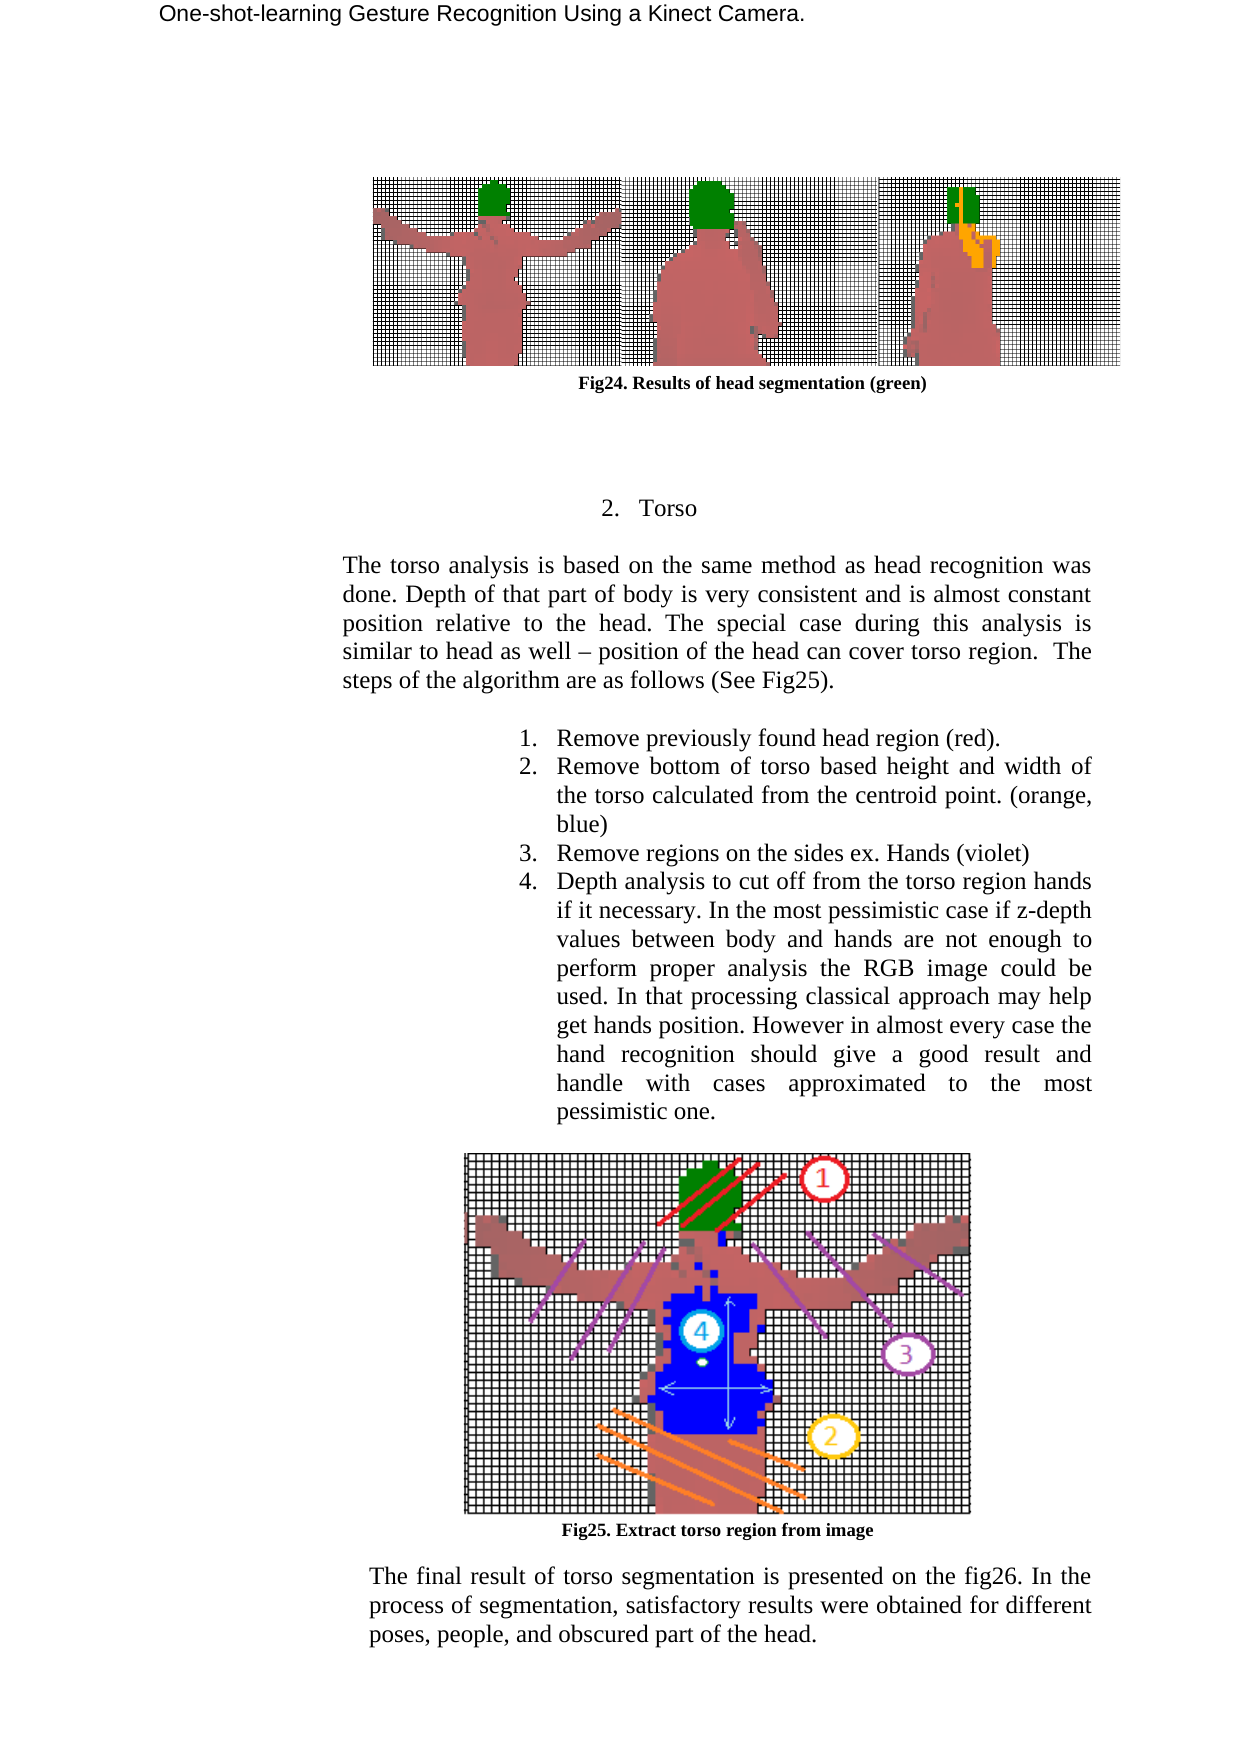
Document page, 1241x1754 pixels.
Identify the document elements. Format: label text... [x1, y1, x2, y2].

text The torso analysis is based on the same method as head recognition was done. Depth of that part of body is very consistent and is almost constant position relative to the head. The special case during this analysis is similar to head as well – position of the head can cover torso region. The steps of the algorithm are as follows (See Fig25). [342, 550, 1093, 694]
list Remove bottom of torso based height and width of the torso calculated from the centroid point. (orange, blue) [519, 751, 1093, 838]
list Remove previously found head region (red). [519, 723, 1093, 751]
list Torso [601, 493, 1093, 521]
list Depth analysis to cut off from the torso region hands if it necessary. In the most pessimistic case if z-depth values between body and hands are not enough to perform proper analysis the RGB image could be used. In that processing classical approach may help get hands position. However in almost every case the hand recognition should give a good result and handle with cases approximated to the most pessimistic one. [519, 866, 1093, 1125]
text Fig24. Results of head segmentation (green) [379, 372, 1126, 394]
list Remove regions on the sides ex. Hands (violet) [519, 838, 1093, 866]
text Fig25. Extract torso region from image [269, 1519, 1093, 1541]
text The final result of torso segmentation is presented on the fig26. In the process of segmentation, satisfactory results were obtained for different poses, people, and obscured part of the head. [369, 1561, 1093, 1648]
